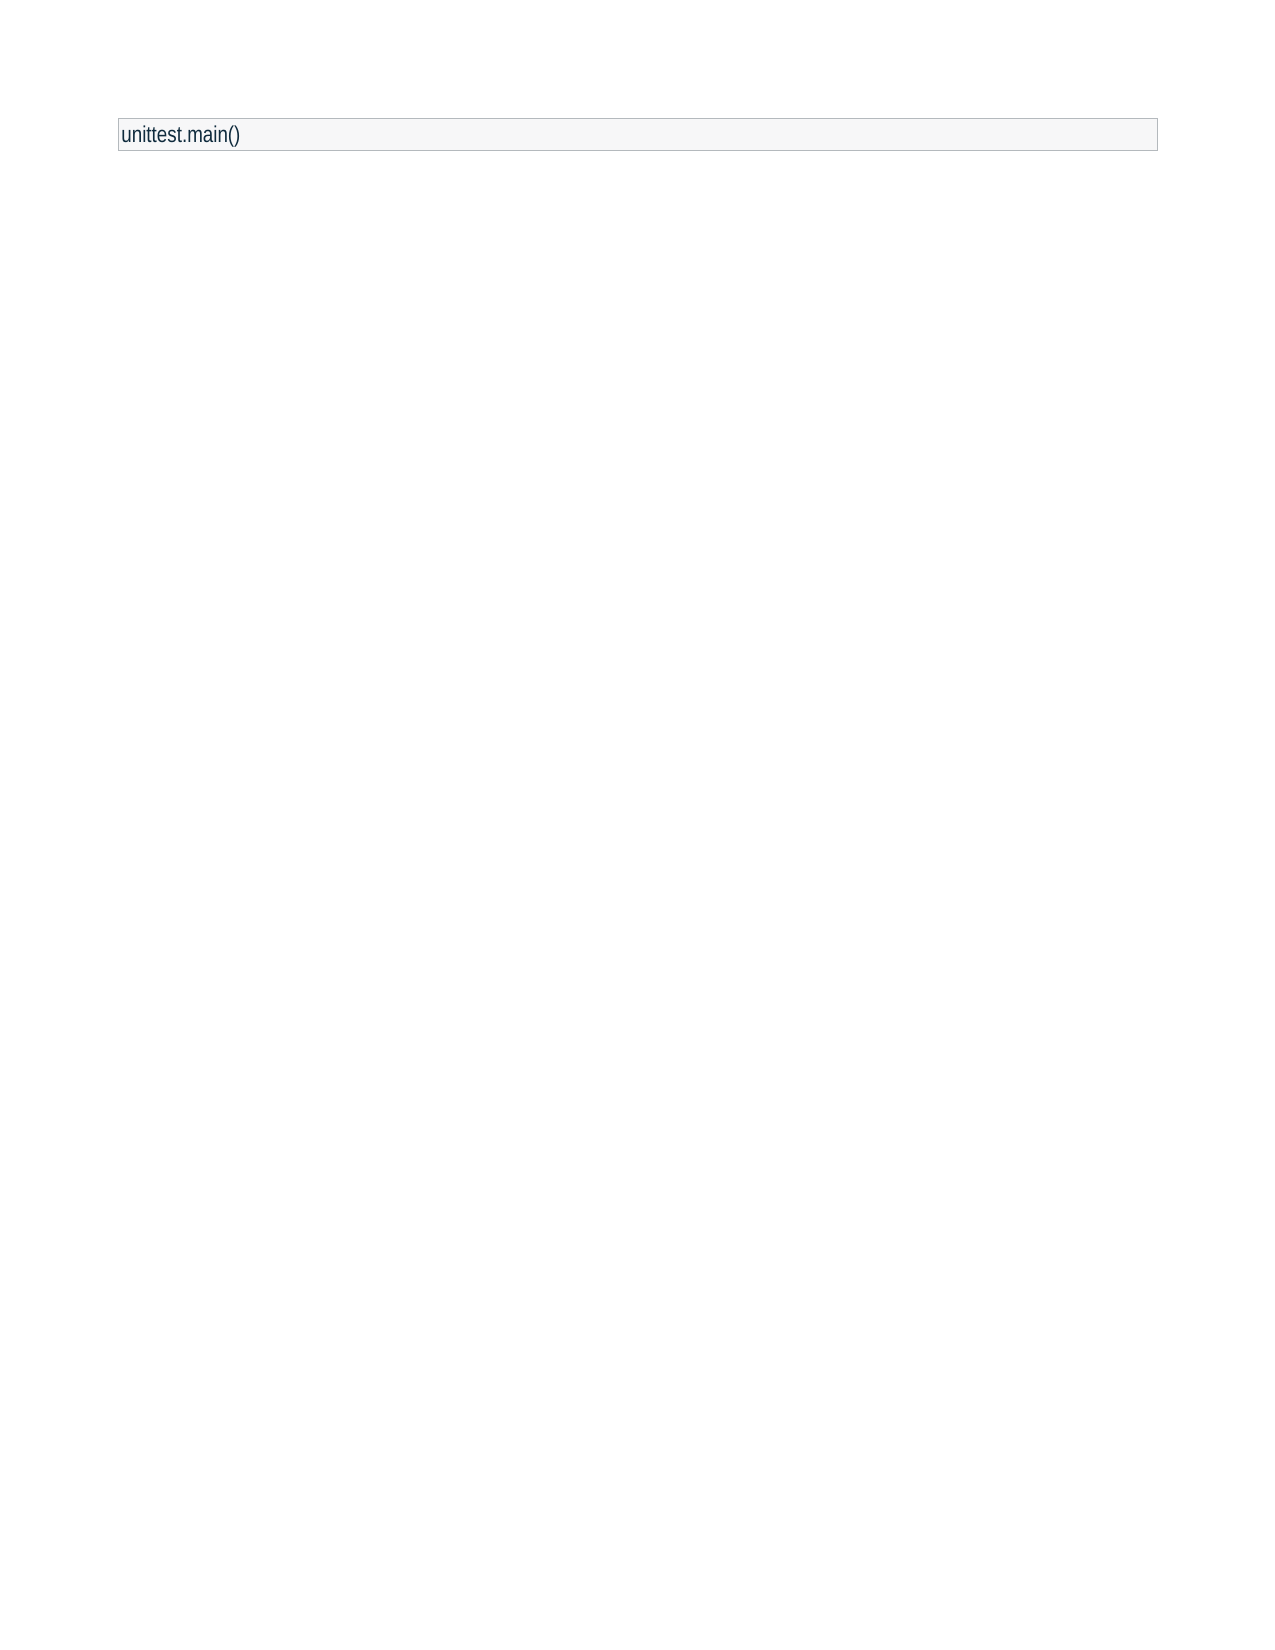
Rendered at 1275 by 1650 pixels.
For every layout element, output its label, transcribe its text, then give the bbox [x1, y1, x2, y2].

text unittest.main() [119, 119, 1157, 150]
